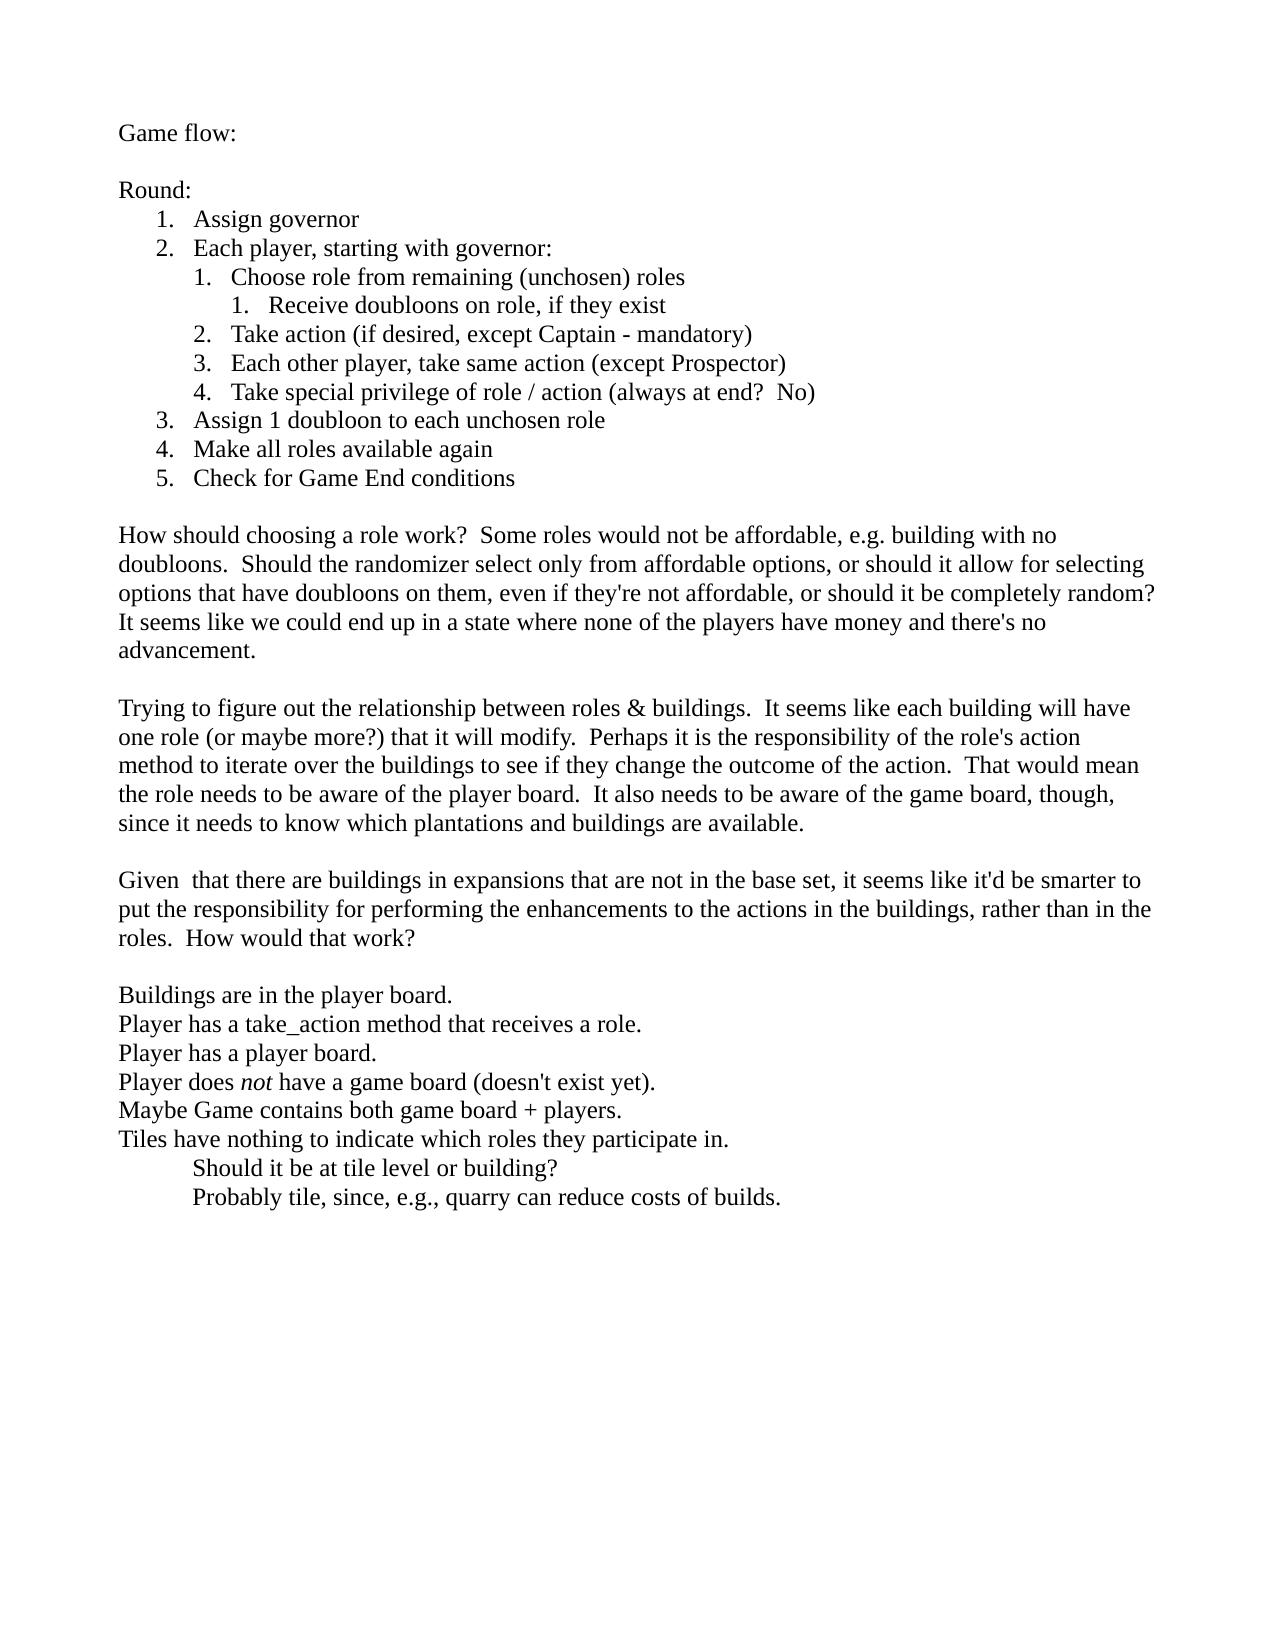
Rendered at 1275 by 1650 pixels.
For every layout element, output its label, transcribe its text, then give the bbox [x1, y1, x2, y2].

list Make all roles available again [156, 434, 1157, 463]
list Each other player, take same action (except Prospector) [193, 348, 1157, 377]
list Check for Game End conditions [156, 463, 1157, 492]
text Player does not have a game board (doesn't exist yet). [118, 1067, 1157, 1096]
text Maybe Game contains both game board + players. [118, 1096, 1157, 1124]
text Player has a take_action method that receives a role. [118, 1009, 1157, 1038]
list Assign governor [156, 204, 1157, 233]
list Each player, starting with governor: [156, 233, 1157, 262]
list Assign 1 doubloon to each unchosen role [156, 406, 1157, 434]
text Should it be at tile level or building? [118, 1153, 1157, 1182]
text Tiles have nothing to indicate which roles they participate in. [118, 1124, 1157, 1153]
text Player has a player board. [118, 1038, 1157, 1067]
text Given that there are buildings in expansions that are not in the base set, it seems like it'd be smarter to put the responsibility for performing the enhancements to the actions in the buildings, rather than in the roles. How would that work? [118, 866, 1157, 952]
text Buildings are in the player board. [118, 981, 1157, 1009]
text Trying to figure out the relationship between roles & buildings. It seems like each building will have one role (or maybe more?) that it will modify. Perhaps it is the responsibility of the role's action method to iterate over the buildings to see if they change the outcome of the action. That would mean the role needs to be aware of the player board. It also needs to be aware of the game board, though, since it needs to know which plantations and buildings are available. [118, 693, 1157, 837]
text How should choosing a role work? Some roles would not be affordable, e.g. building with no doubloons. Should the randomizer select only from affordable options, or should it allow for selecting options that have doubloons on them, even if they're not affordable, or should it be completely random? It seems like we could end up in a state where none of the players have money and there's no advancement. [118, 521, 1157, 664]
text Probably tile, since, e.g., quarry can reduce costs of builds. [118, 1182, 1157, 1211]
list Take special privilege of role / action (always at end? No) [193, 377, 1157, 406]
list Take action (if desired, except Captain - mandatory) [193, 319, 1157, 348]
text Round: [118, 176, 1157, 204]
list Choose role from remaining (unchosen) roles [193, 262, 1157, 291]
list Receive doubloons on role, if they exist [231, 291, 1157, 319]
text Game flow: [118, 118, 1157, 147]
